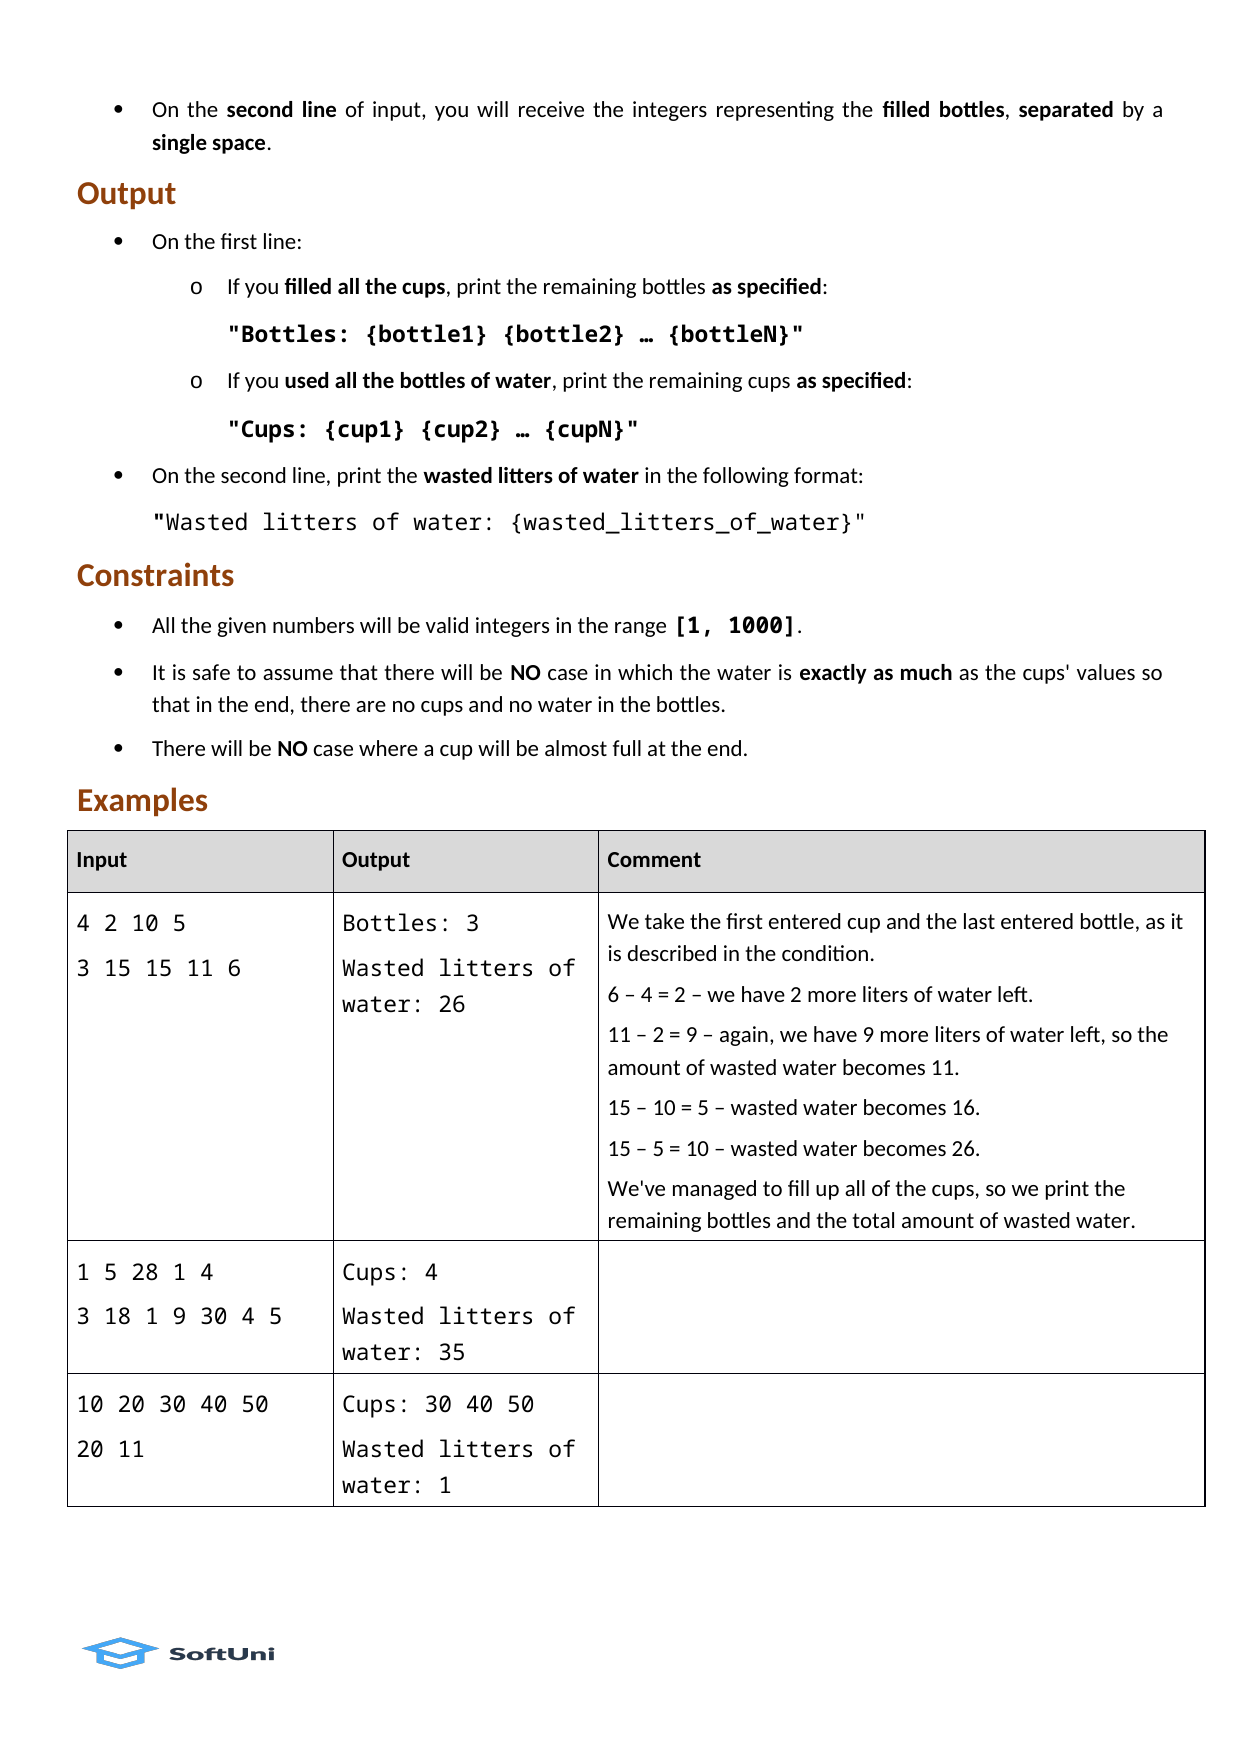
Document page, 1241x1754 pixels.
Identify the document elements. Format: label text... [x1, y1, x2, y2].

subtitle Constraints [77, 554, 1163, 595]
table_cell [599, 1374, 1204, 1506]
table_cell We take the first entered cup and the last entered bottle, as it is described in the condition. 6 – 4 = 2 – we have 2 more liters of water left. 11 – 2 = 9 – again, we have 9 more liters of water left, so the amount of wasted water becomes 11. 15 – 10 = 5 – wasted water becomes 16. 15 – 5 = 10 – wasted water becomes 26. We've managed to fill up all of the cups, so we print the remaining bottles and the total amount of wasted water. [599, 893, 1204, 1240]
table_cell 10 20 30 40 50 20 11 [68, 1374, 333, 1506]
list If you filled all the cups, print the remaining bottles as specified: [189, 272, 1163, 301]
table_cell Cups: 4 Wasted litters of water: 35 [334, 1241, 598, 1373]
subtitle Output [77, 172, 1163, 213]
table_header Output [334, 831, 598, 892]
table_cell Cups: 30 40 50 Wasted litters of water: 1 [334, 1374, 598, 1506]
list There will be NO case where a cup will be almost full at the end. [114, 734, 1163, 763]
picture [75, 1635, 281, 1672]
list On the second line of input, you will receive the integers representing the filled bottles, separated by a single space. [114, 95, 1163, 156]
table_header Comment [599, 831, 1204, 892]
list If you used all the bottles of water, print the remaining cups as specified: [189, 367, 1163, 396]
list All the given numbers will be valid integers in the range [1, 1000]. [114, 609, 1163, 641]
list On the first line: [114, 227, 1163, 255]
table_cell 4 2 10 5 3 15 15 11 6 [68, 893, 333, 1240]
table_cell [599, 1241, 1204, 1373]
table_header Input [68, 831, 333, 892]
list On the second line, print the wasted litters of water in the following format: [114, 461, 1163, 489]
table_cell Bottles: 3 Wasted litters of water: 26 [334, 893, 598, 1240]
list "Bottles: {bottle1} {bottle2} … {bottleN}" [227, 318, 1163, 349]
list "Cups: {cup1} {cup2} … {cupN}" [227, 413, 1163, 444]
subtitle Examples [77, 779, 1163, 820]
list It is safe to assume that there will be NO case in which the water is exactly as much as the cups' values so that in the end, there are no cups and no water in the bottles. [114, 658, 1163, 718]
table_cell 1 5 28 1 4 3 18 1 9 30 4 5 [68, 1241, 333, 1373]
list "Wasted litters of water: {wasted_litters_of_water}" [152, 506, 1163, 537]
